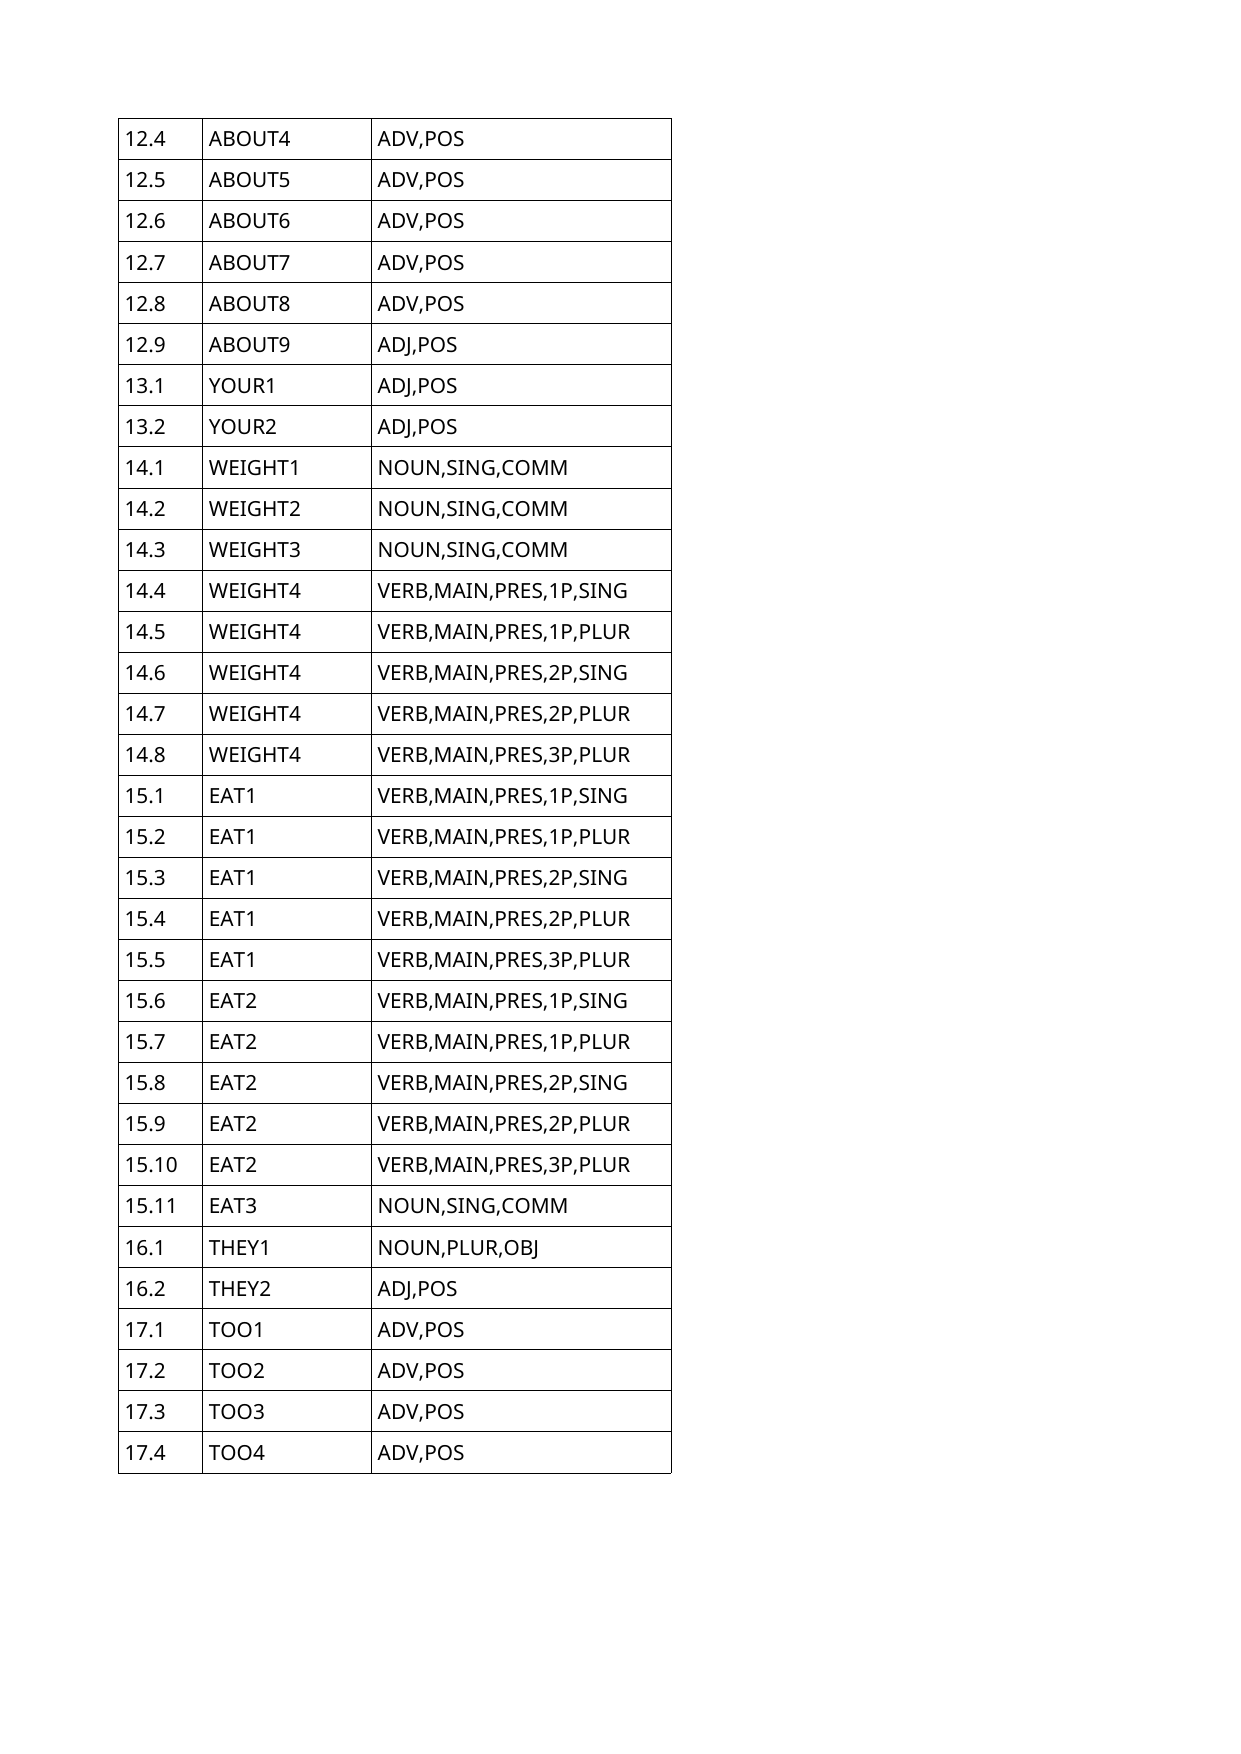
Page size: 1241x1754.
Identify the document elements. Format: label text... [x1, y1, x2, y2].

table_cell ADV,POS [372, 1391, 671, 1431]
table_cell TOO2 [203, 1350, 371, 1390]
table_cell VERB,MAIN,PRES,2P,PLUR [372, 694, 671, 734]
table_cell EAT1 [203, 817, 371, 857]
table_cell 16.1 [119, 1227, 202, 1267]
table_cell VERB,MAIN,PRES,2P,SING [372, 858, 671, 898]
table_cell 17.1 [119, 1309, 202, 1349]
table_cell WEIGHT4 [203, 571, 371, 611]
table_cell 14.5 [119, 612, 202, 652]
table_cell VERB,MAIN,PRES,1P,SING [372, 571, 671, 611]
table_cell NOUN,SING,COMM [372, 447, 671, 487]
table_cell WEIGHT3 [203, 530, 371, 569]
table_cell NOUN,SING,COMM [372, 489, 671, 528]
table_cell TOO1 [203, 1309, 371, 1349]
table_cell ADJ,POS [372, 324, 671, 364]
table_cell VERB,MAIN,PRES,3P,PLUR [372, 735, 671, 775]
table_cell EAT2 [203, 1145, 371, 1185]
table_cell WEIGHT2 [203, 489, 371, 528]
table_cell 16.2 [119, 1268, 202, 1308]
table_cell 17.3 [119, 1391, 202, 1431]
table_cell THEY1 [203, 1227, 371, 1267]
table_cell 15.11 [119, 1186, 202, 1226]
table_cell ABOUT5 [203, 160, 371, 200]
table_cell YOUR2 [203, 406, 371, 446]
table_cell ADV,POS [372, 1432, 671, 1472]
table_cell VERB,MAIN,PRES,3P,PLUR [372, 1145, 671, 1185]
table_cell 13.2 [119, 406, 202, 446]
table_cell 13.1 [119, 365, 202, 405]
table_cell ADV,POS [372, 160, 671, 200]
table_cell NOUN,SING,COMM [372, 1186, 671, 1226]
table_cell YOUR1 [203, 365, 371, 405]
table_cell THEY2 [203, 1268, 371, 1308]
table_cell ADV,POS [372, 119, 671, 159]
table_cell VERB,MAIN,PRES,1P,PLUR [372, 1022, 671, 1062]
table_cell 12.8 [119, 283, 202, 323]
table_cell EAT1 [203, 899, 371, 939]
table_cell EAT2 [203, 1104, 371, 1144]
table_cell TOO4 [203, 1432, 371, 1472]
table_cell 12.5 [119, 160, 202, 200]
table_cell WEIGHT4 [203, 694, 371, 734]
table_cell ADJ,POS [372, 365, 671, 405]
table_cell ADJ,POS [372, 1268, 671, 1308]
table_cell 17.4 [119, 1432, 202, 1472]
table_cell TOO3 [203, 1391, 371, 1431]
table_cell 12.6 [119, 201, 202, 241]
table_cell 14.7 [119, 694, 202, 734]
table_cell ADJ,POS [372, 406, 671, 446]
table_cell ADV,POS [372, 1309, 671, 1349]
table_cell VERB,MAIN,PRES,2P,SING [372, 1063, 671, 1103]
table_cell EAT2 [203, 981, 371, 1021]
table_cell EAT3 [203, 1186, 371, 1226]
table_cell 15.1 [119, 776, 202, 816]
table_cell 14.8 [119, 735, 202, 775]
table_cell VERB,MAIN,PRES,2P,PLUR [372, 1104, 671, 1144]
table_cell ABOUT8 [203, 283, 371, 323]
table_cell 14.4 [119, 571, 202, 611]
table_cell EAT2 [203, 1063, 371, 1103]
table_cell ADV,POS [372, 283, 671, 323]
table_cell ADV,POS [372, 242, 671, 282]
table_cell EAT1 [203, 776, 371, 816]
table_cell 15.5 [119, 940, 202, 980]
table_cell ABOUT9 [203, 324, 371, 364]
table_cell WEIGHT4 [203, 612, 371, 652]
table_cell 15.3 [119, 858, 202, 898]
table_cell EAT1 [203, 858, 371, 898]
table_cell 15.2 [119, 817, 202, 857]
table_cell VERB,MAIN,PRES,1P,PLUR [372, 817, 671, 857]
table_cell WEIGHT1 [203, 447, 371, 487]
table_cell 14.6 [119, 653, 202, 693]
table_cell VERB,MAIN,PRES,2P,PLUR [372, 899, 671, 939]
table_cell ABOUT4 [203, 119, 371, 159]
table_cell 12.7 [119, 242, 202, 282]
table_cell 12.9 [119, 324, 202, 364]
table_cell WEIGHT4 [203, 653, 371, 693]
table_cell 14.2 [119, 489, 202, 528]
table_cell VERB,MAIN,PRES,2P,SING [372, 653, 671, 693]
table_cell EAT2 [203, 1022, 371, 1062]
table_cell VERB,MAIN,PRES,1P,SING [372, 776, 671, 816]
table_cell ADV,POS [372, 1350, 671, 1390]
table_cell VERB,MAIN,PRES,1P,SING [372, 981, 671, 1021]
table_cell ABOUT6 [203, 201, 371, 241]
table_cell NOUN,SING,COMM [372, 530, 671, 569]
table_cell 15.9 [119, 1104, 202, 1144]
table_cell ADV,POS [372, 201, 671, 241]
table_cell 15.8 [119, 1063, 202, 1103]
table_cell 14.1 [119, 447, 202, 487]
table_cell 12.4 [119, 119, 202, 159]
table_cell VERB,MAIN,PRES,1P,PLUR [372, 612, 671, 652]
table_cell 15.4 [119, 899, 202, 939]
table_cell 15.7 [119, 1022, 202, 1062]
table_cell 17.2 [119, 1350, 202, 1390]
table_cell ABOUT7 [203, 242, 371, 282]
table_cell EAT1 [203, 940, 371, 980]
table_cell 15.6 [119, 981, 202, 1021]
table_cell 15.10 [119, 1145, 202, 1185]
table_cell VERB,MAIN,PRES,3P,PLUR [372, 940, 671, 980]
table_cell 14.3 [119, 530, 202, 569]
table_cell NOUN,PLUR,OBJ [372, 1227, 671, 1267]
table_cell WEIGHT4 [203, 735, 371, 775]
